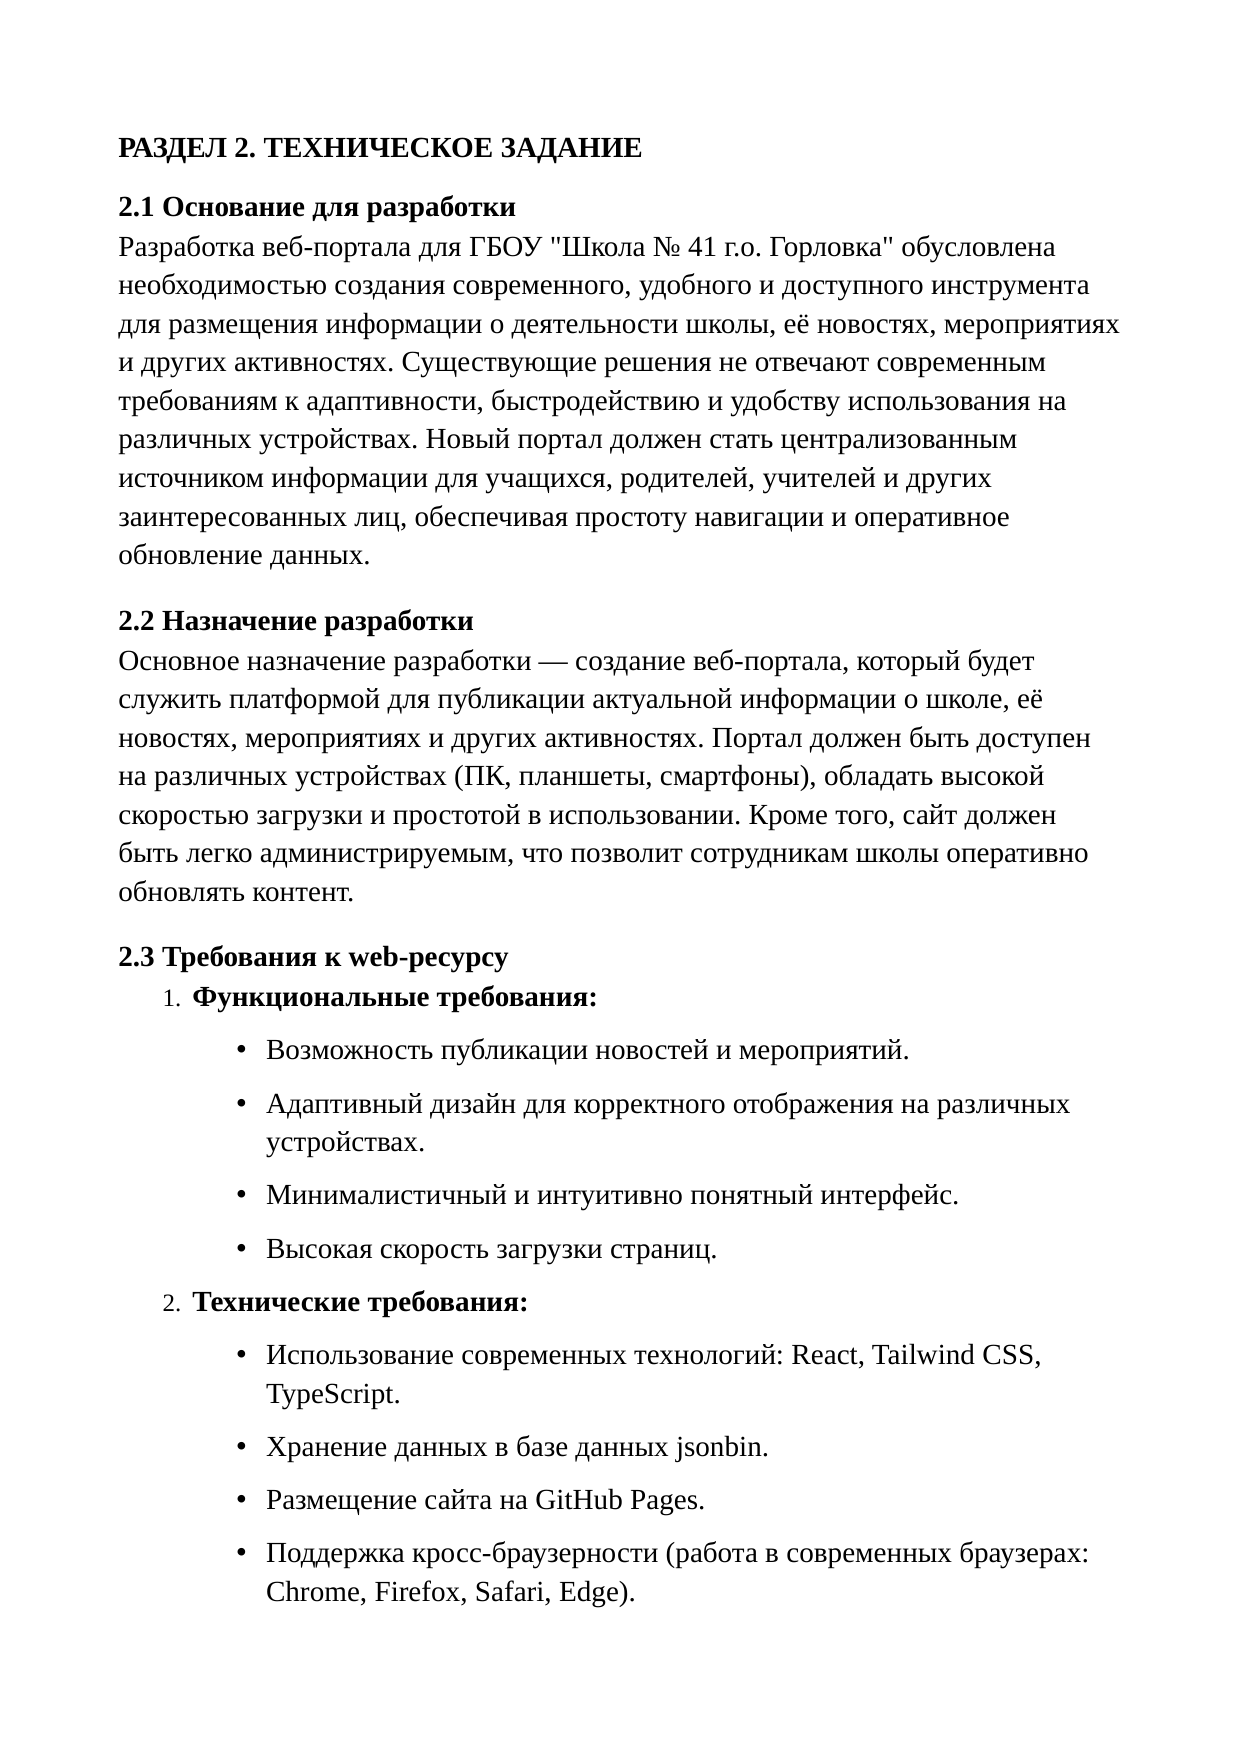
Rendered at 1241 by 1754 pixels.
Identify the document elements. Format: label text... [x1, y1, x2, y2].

subtitle 2.3 Требования к web-ресурсу [118, 939, 1122, 973]
list Поддержка кросс-браузерности (работа в современных браузерах: Chrome, Firefox, Safari, Edge). [236, 1535, 1122, 1607]
list Высокая скорость загрузки страниц. [236, 1231, 1122, 1264]
text Разработка веб-портала для ГБОУ "Школа № 41 г.о. Горловка" обусловлена необходимостью создания современного, удобного и доступного инструмента для размещения информации о деятельности школы, её новостях, мероприятиях и других активностях. Существующие решения не отвечают современным требованиям к адаптивности, быстродействию и удобству использования на различных устройствах. Новый портал должен стать централизованным источником информации для учащихся, родителей, учителей и других заинтересованных лиц, обеспечивая простоту навигации и оперативное обновление данных. [118, 229, 1122, 571]
subtitle РАЗДЕЛ 2. ТЕХНИЧЕСКОЕ ЗАДАНИЕ [118, 131, 1122, 164]
list Хранение данных в базе данных jsonbin. [236, 1429, 1122, 1462]
subtitle 2.2 Назначение разработки [118, 603, 1122, 636]
list Использование современных технологий: React, Tailwind CSS, TypeScript. [236, 1337, 1122, 1409]
list Адаптивный дизайн для корректного отображения на различных устройствах. [236, 1086, 1122, 1158]
subtitle 2.1 Основание для разработки [118, 189, 1122, 223]
list Размещение сайта на GitHub Pages. [236, 1482, 1122, 1516]
list Технические требования: [162, 1284, 1122, 1317]
text Основное назначение разработки — создание веб-портала, который будет служить платформой для публикации актуальной информации о школе, её новостях, мероприятиях и других активностях. Портал должен быть доступен на различных устройствах (ПК, планшеты, смартфоны), обладать высокой скоростью загрузки и простотой в использовании. Кроме того, сайт должен быть легко администрируемым, что позволит сотрудникам школы оперативно обновлять контент. [118, 643, 1122, 907]
list Минималистичный и интуитивно понятный интерфейс. [236, 1177, 1122, 1211]
list Возможность публикации новостей и мероприятий. [236, 1032, 1122, 1066]
list Функциональные требования: [162, 979, 1122, 1013]
